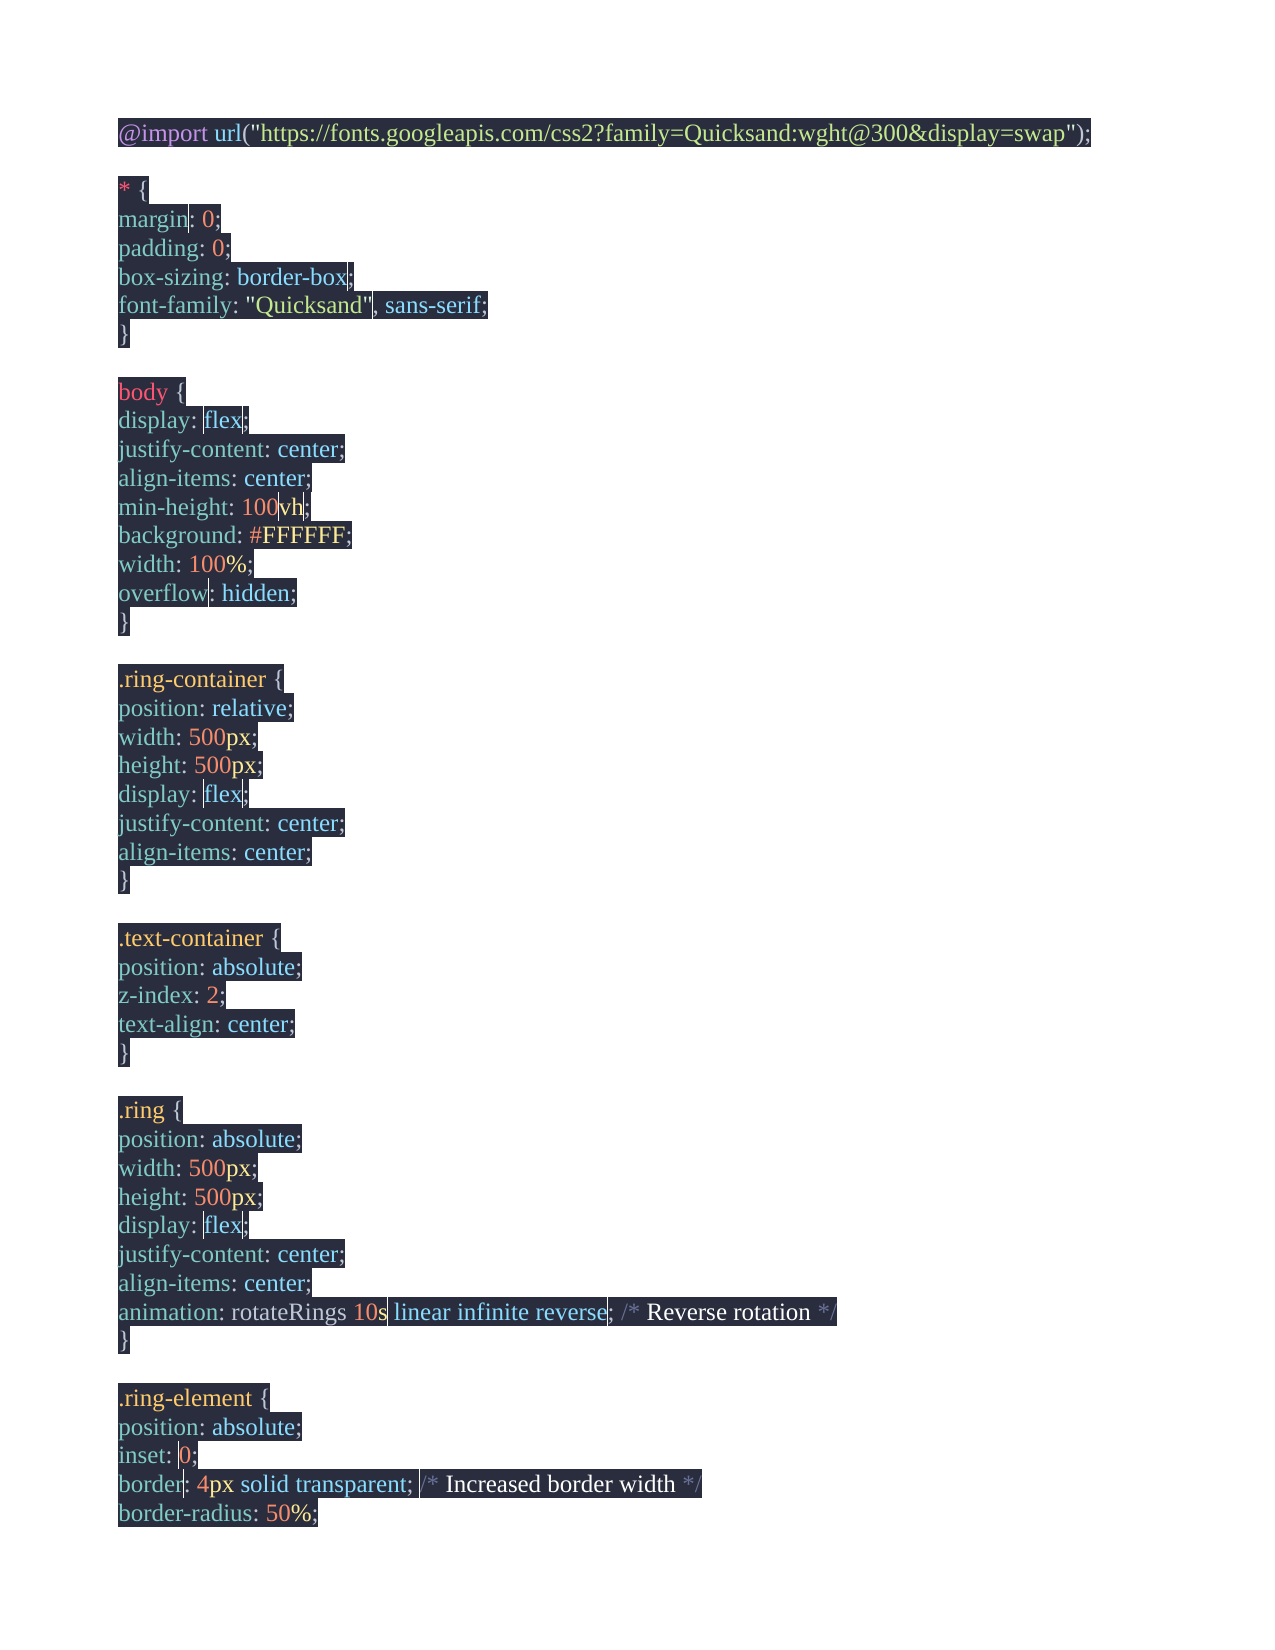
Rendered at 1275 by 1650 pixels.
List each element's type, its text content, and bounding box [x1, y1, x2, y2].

text height: 500px; [118, 751, 1157, 779]
text display: flex; [118, 406, 1157, 434]
text position: absolute; [118, 1124, 1157, 1153]
text justify-content: center; [118, 808, 1157, 837]
text .ring { [118, 1096, 1157, 1124]
text position: relative; [118, 693, 1157, 722]
text align-items: center; [118, 1268, 1157, 1297]
text } [118, 1326, 1157, 1354]
text width: 500px; [118, 1153, 1157, 1182]
text margin: 0; [118, 204, 1157, 233]
text min-height: 100vh; [118, 492, 1157, 521]
text } [118, 1038, 1157, 1067]
text padding: 0; [118, 233, 1157, 262]
text inset: 0; [118, 1441, 1157, 1469]
text animation: rotateRings 10s linear infinite reverse; /* Reverse rotation */ [118, 1297, 1157, 1326]
text box-sizing: border-box; [118, 262, 1157, 291]
text text-align: center; [118, 1009, 1157, 1038]
text align-items: center; [118, 837, 1157, 866]
text z-index: 2; [118, 981, 1157, 1009]
text height: 500px; [118, 1182, 1157, 1211]
text display: flex; [118, 779, 1157, 808]
text align-items: center; [118, 463, 1157, 492]
text width: 500px; [118, 722, 1157, 751]
text position: absolute; [118, 952, 1157, 981]
text } [118, 319, 1157, 348]
text .ring-element { [118, 1383, 1157, 1412]
text display: flex; [118, 1211, 1157, 1239]
text * { [118, 176, 1157, 204]
text position: absolute; [118, 1412, 1157, 1441]
text .text-container { [118, 923, 1157, 952]
text overflow: hidden; [118, 578, 1157, 607]
text @import url("https://fonts.googleapis.com/css2?family=Quicksand:wght@300&display=swap"); [118, 118, 1157, 147]
text } [118, 607, 1157, 636]
text width: 100%; [118, 549, 1157, 578]
text body { [118, 377, 1157, 406]
text background: #FFFFFF; [118, 521, 1157, 549]
text justify-content: center; [118, 434, 1157, 463]
text border-radius: 50%; [118, 1498, 1157, 1527]
text } [118, 866, 1157, 894]
text .ring-container { [118, 664, 1157, 693]
text justify-content: center; [118, 1239, 1157, 1268]
text font-family: "Quicksand", sans-serif; [118, 291, 1157, 319]
text border: 4px solid transparent; /* Increased border width */ [118, 1469, 1157, 1498]
